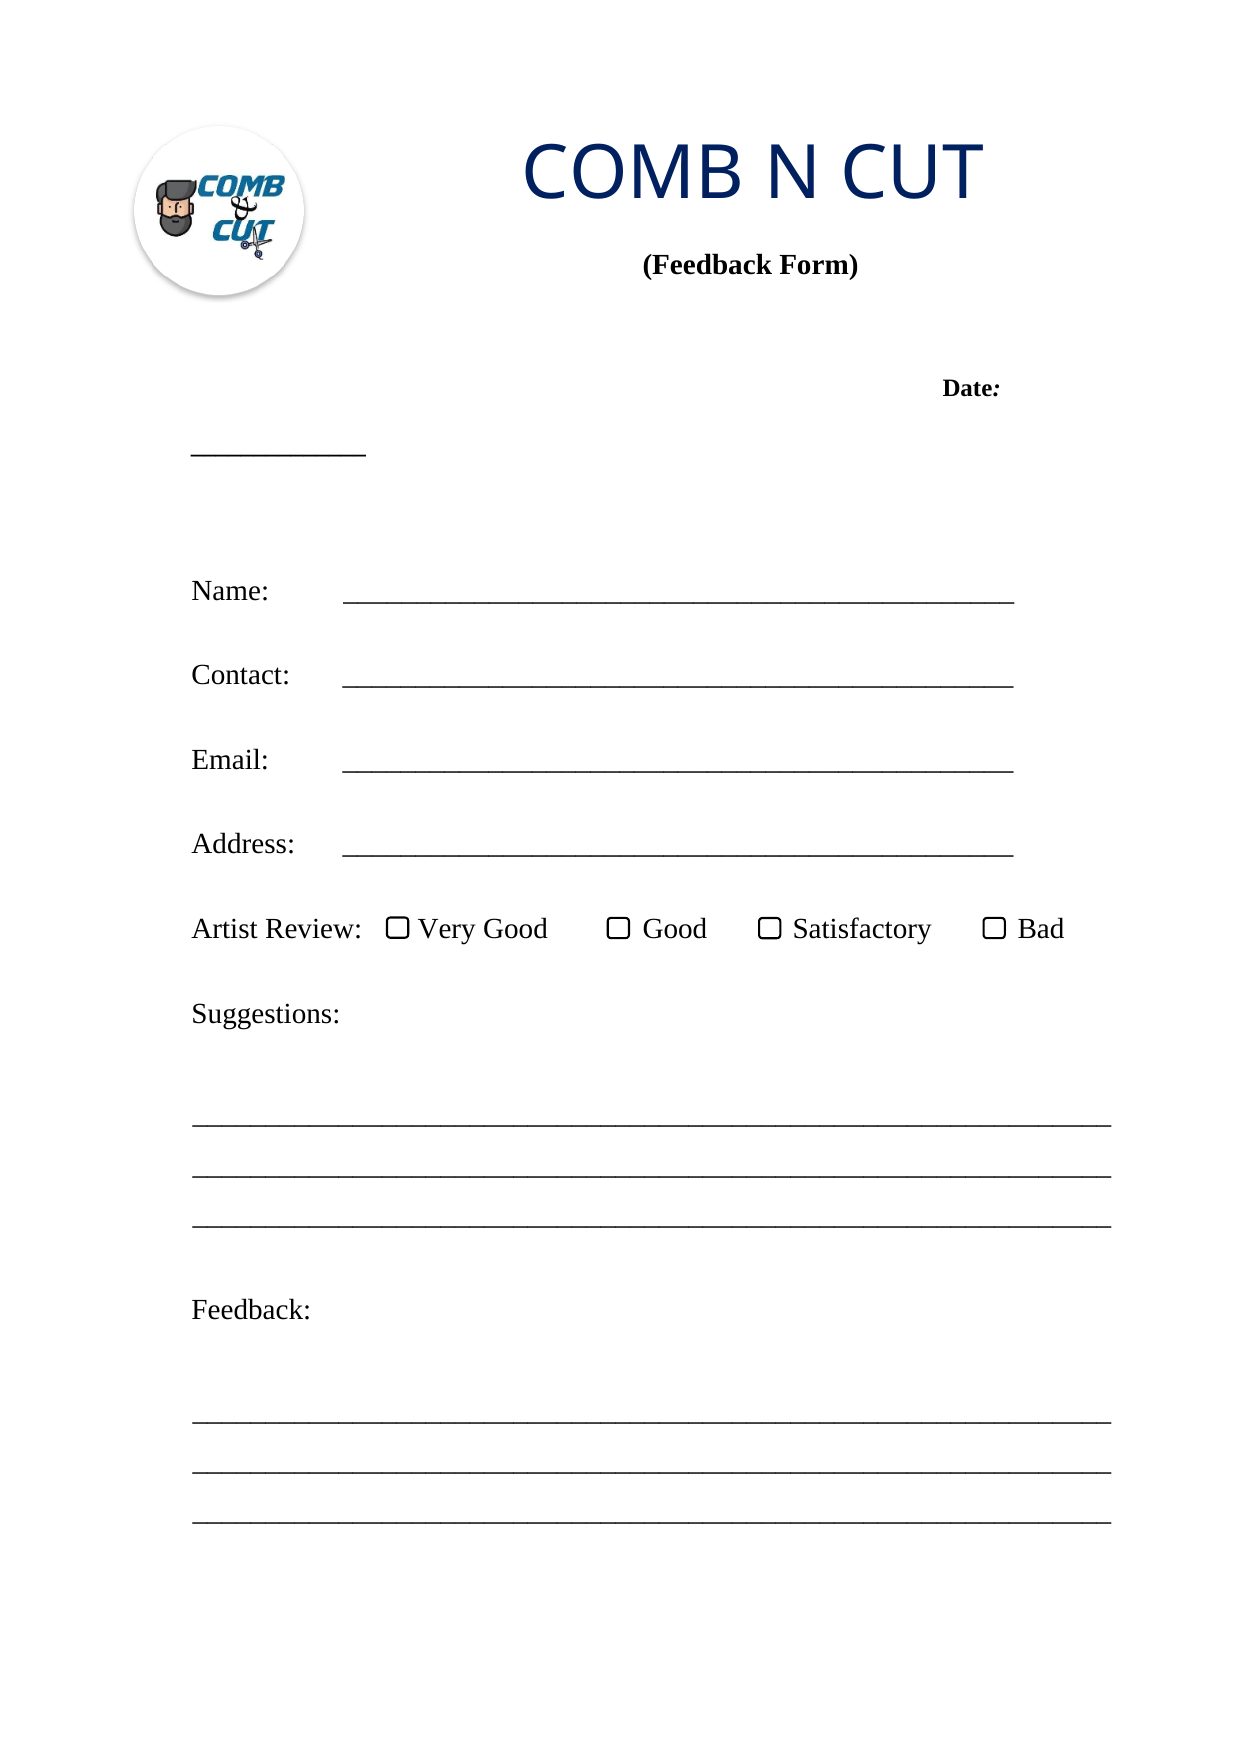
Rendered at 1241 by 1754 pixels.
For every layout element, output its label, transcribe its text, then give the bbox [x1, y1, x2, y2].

text Email: ______________________________________________ [191, 742, 1122, 776]
text Suggestions: _____________________________________________________________________________________________________________________________________________________________________________________________ [191, 996, 1122, 1231]
text Feedback: _____________________________________________________________________________________________________________________________________________________________________________________________ [191, 1292, 1122, 1527]
text COMB N CUT [191, 118, 1122, 220]
text (Feedback Form) [277, 247, 1122, 281]
text Name: ______________________________________________ [118, 573, 1122, 607]
text Address: ______________________________________________ [191, 826, 1122, 860]
text Contact: ______________________________________________ [191, 657, 1122, 691]
text Artist Review: Very Good Good Satisfactory Bad [191, 911, 1122, 944]
text Date: ______________ [191, 373, 1122, 459]
